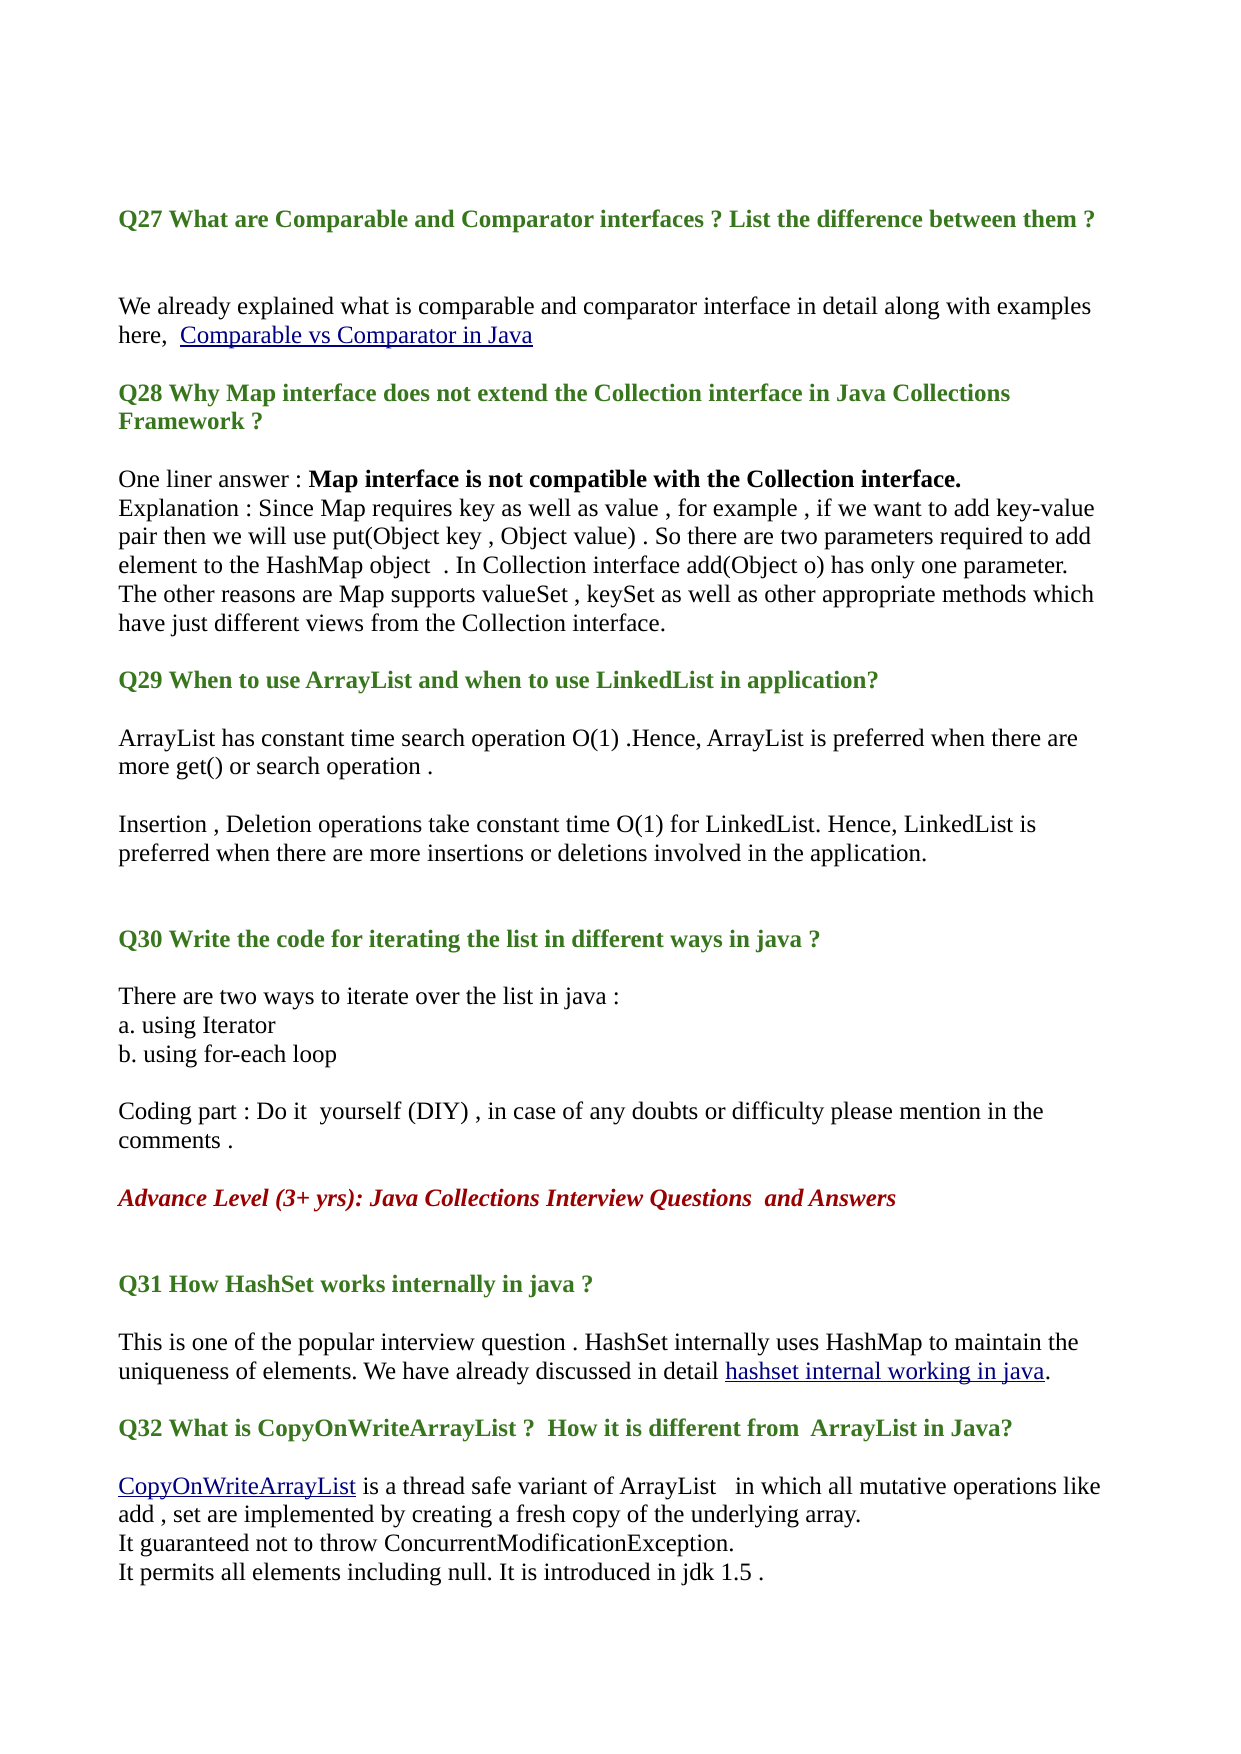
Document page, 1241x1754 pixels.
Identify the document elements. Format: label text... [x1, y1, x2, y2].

text Q27 What are Comparable and Comparator interfaces ? List the difference between them ? [118, 118, 1122, 233]
text We already explained what is comparable and comparator interface in detail along with examples here, Comparable vs Comparator in Java [118, 291, 1122, 349]
text Q28 Why Map interface does not extend the Collection interface in Java Collections Framework ? One liner answer : Map interface is not compatible with the Collection interface. Explanation : Since Map requires key as well as value , for example , if we want to add key-value pair then we will use put(Object key , Object value) . So there are two parameters required to add element to the HashMap object . In Collection interface add(Object o) has only one parameter. The other reasons are Map supports valueSet , keySet as well as other appropriate methods which have just different views from the Collection interface. Q29 When to use ArrayList and when to use LinkedList in application? ArrayList has constant time search operation O(1) .Hence, ArrayList is preferred when there are more get() or search operation . Insertion , Deletion operations take constant time O(1) for LinkedList. Hence, LinkedList is preferred when there are more insertions or deletions involved in the application. Q30 Write the code for iterating the list in different ways in java ? There are two ways to iterate over the list in java : a. using Iterator b. using for-each loop Coding part : Do it yourself (DIY) , in case of any doubts or difficulty please mention in the comments . [118, 349, 1122, 1154]
text Q31 How HashSet works internally in java ? This is one of the popular interview question . HashSet internally uses HashMap to maintain the uniqueness of elements. We have already discussed in detail hashset internal working in java. Q32 What is CopyOnWriteArrayList ? How it is different from ArrayList in Java? CopyOnWriteArrayList is a thread safe variant of ArrayList in which all mutative operations like add , set are implemented by creating a fresh copy of the underlying array. It guaranteed not to throw ConcurrentModificationException. It permits all elements including null. It is introduced in jdk 1.5 . [118, 1241, 1122, 1586]
text Advance Level (3+ yrs): Java Collections Interview Questions and Answers [118, 1183, 1122, 1212]
